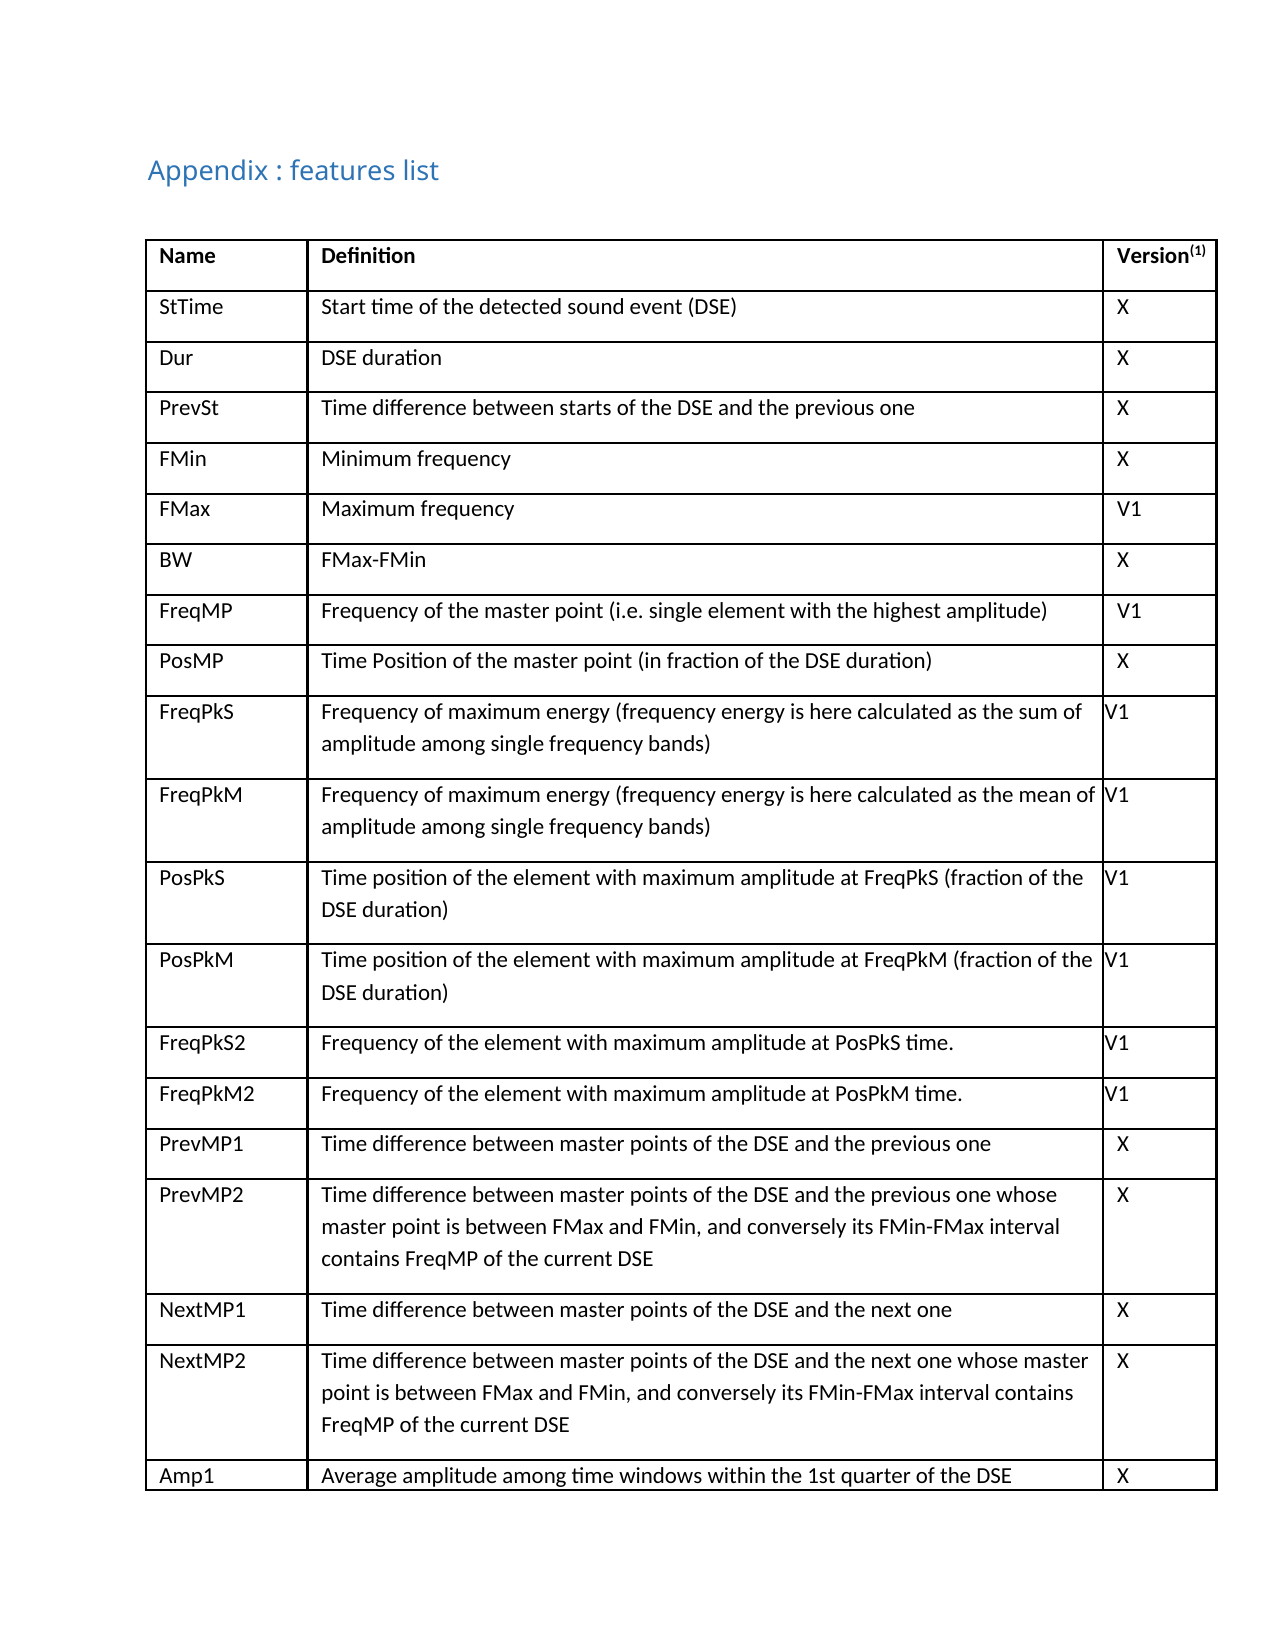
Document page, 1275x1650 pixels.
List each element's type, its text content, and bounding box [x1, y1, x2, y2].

table_cell Time difference between starts of the DSE and the previous one [309, 393, 1102, 442]
table_cell V1 [1104, 945, 1215, 1026]
subtitle Appendix : features list [148, 152, 1127, 189]
table_cell PrevMP2 [147, 1180, 306, 1293]
table_cell Frequency of maximum energy (frequency energy is here calculated as the sum of amplitude among single frequency bands) [309, 697, 1102, 778]
table_cell V1 [1104, 1079, 1215, 1127]
table_cell Average amplitude among time windows within the 1st quarter of the DSE [309, 1461, 1102, 1489]
table_cell Dur [147, 343, 306, 391]
table_cell Time difference between master points of the DSE and the next one whose master point is between FMax and FMin, and conversely its FMin-FMax interval contains FreqMP of the current DSE [309, 1346, 1102, 1459]
table_cell NextMP2 [147, 1346, 306, 1459]
table_cell StTime [147, 292, 306, 341]
table_cell Time position of the element with maximum amplitude at FreqPkM (fraction of the DSE duration) [309, 945, 1102, 1026]
table_cell Frequency of the element with maximum amplitude at PosPkS time. [309, 1028, 1102, 1077]
table_header Definition [309, 241, 1102, 290]
table_cell Time difference between master points of the DSE and the previous one whose master point is between FMax and FMin, and conversely its FMin-FMax interval contains FreqMP of the current DSE [309, 1180, 1102, 1293]
table_cell FreqPkS [147, 697, 306, 778]
table_cell Time difference between master points of the DSE and the next one [309, 1295, 1102, 1344]
table_cell X [1104, 393, 1215, 442]
table_cell V1 [1104, 495, 1215, 543]
table_cell V1 [1104, 1028, 1215, 1077]
table_cell FreqPkS2 [147, 1028, 306, 1077]
table_cell Frequency of maximum energy (frequency energy is here calculated as the mean of amplitude among single frequency bands) [309, 780, 1102, 861]
table_cell FreqMP [147, 596, 306, 644]
table_cell V1 [1104, 596, 1215, 644]
table_cell PosPkM [147, 945, 306, 1026]
table_cell FreqPkM2 [147, 1079, 306, 1127]
table_cell FMin [147, 444, 306, 492]
table_cell FMax [147, 495, 306, 543]
table_cell X [1104, 545, 1215, 594]
table_cell BW [147, 545, 306, 594]
table_cell X [1104, 1461, 1215, 1489]
table_cell X [1104, 1180, 1215, 1293]
table_cell FreqPkM [147, 780, 306, 861]
table_cell V1 [1104, 863, 1215, 943]
table_cell Frequency of the master point (i.e. single element with the highest amplitude) [309, 596, 1102, 644]
table_cell PosPkS [147, 863, 306, 943]
table_cell Time position of the element with maximum amplitude at FreqPkS (fraction of the DSE duration) [309, 863, 1102, 943]
table_cell X [1104, 1130, 1215, 1178]
table_header Name [147, 241, 306, 290]
table_cell X [1104, 292, 1215, 341]
table_cell X [1104, 444, 1215, 492]
table_cell Frequency of the element with maximum amplitude at PosPkM time. [309, 1079, 1102, 1127]
table_header Version(1) [1104, 241, 1215, 290]
table_cell Minimum frequency [309, 444, 1102, 492]
table_cell Start time of the detected sound event (DSE) [309, 292, 1102, 341]
table_cell FMax-FMin [309, 545, 1102, 594]
table_cell Maximum frequency [309, 495, 1102, 543]
table_cell Time Position of the master point (in fraction of the DSE duration) [309, 646, 1102, 695]
table_cell V1 [1104, 780, 1215, 861]
table_cell DSE duration [309, 343, 1102, 391]
table_cell Time difference between master points of the DSE and the previous one [309, 1130, 1102, 1178]
table_cell V1 [1104, 697, 1215, 778]
table_cell X [1104, 343, 1215, 391]
table_cell X [1104, 1346, 1215, 1459]
table_cell PrevSt [147, 393, 306, 442]
table_cell Amp1 [147, 1461, 306, 1489]
table_cell NextMP1 [147, 1295, 306, 1344]
table_cell PosMP [147, 646, 306, 695]
table_cell X [1104, 1295, 1215, 1344]
table_cell X [1104, 646, 1215, 695]
table_cell PrevMP1 [147, 1130, 306, 1178]
